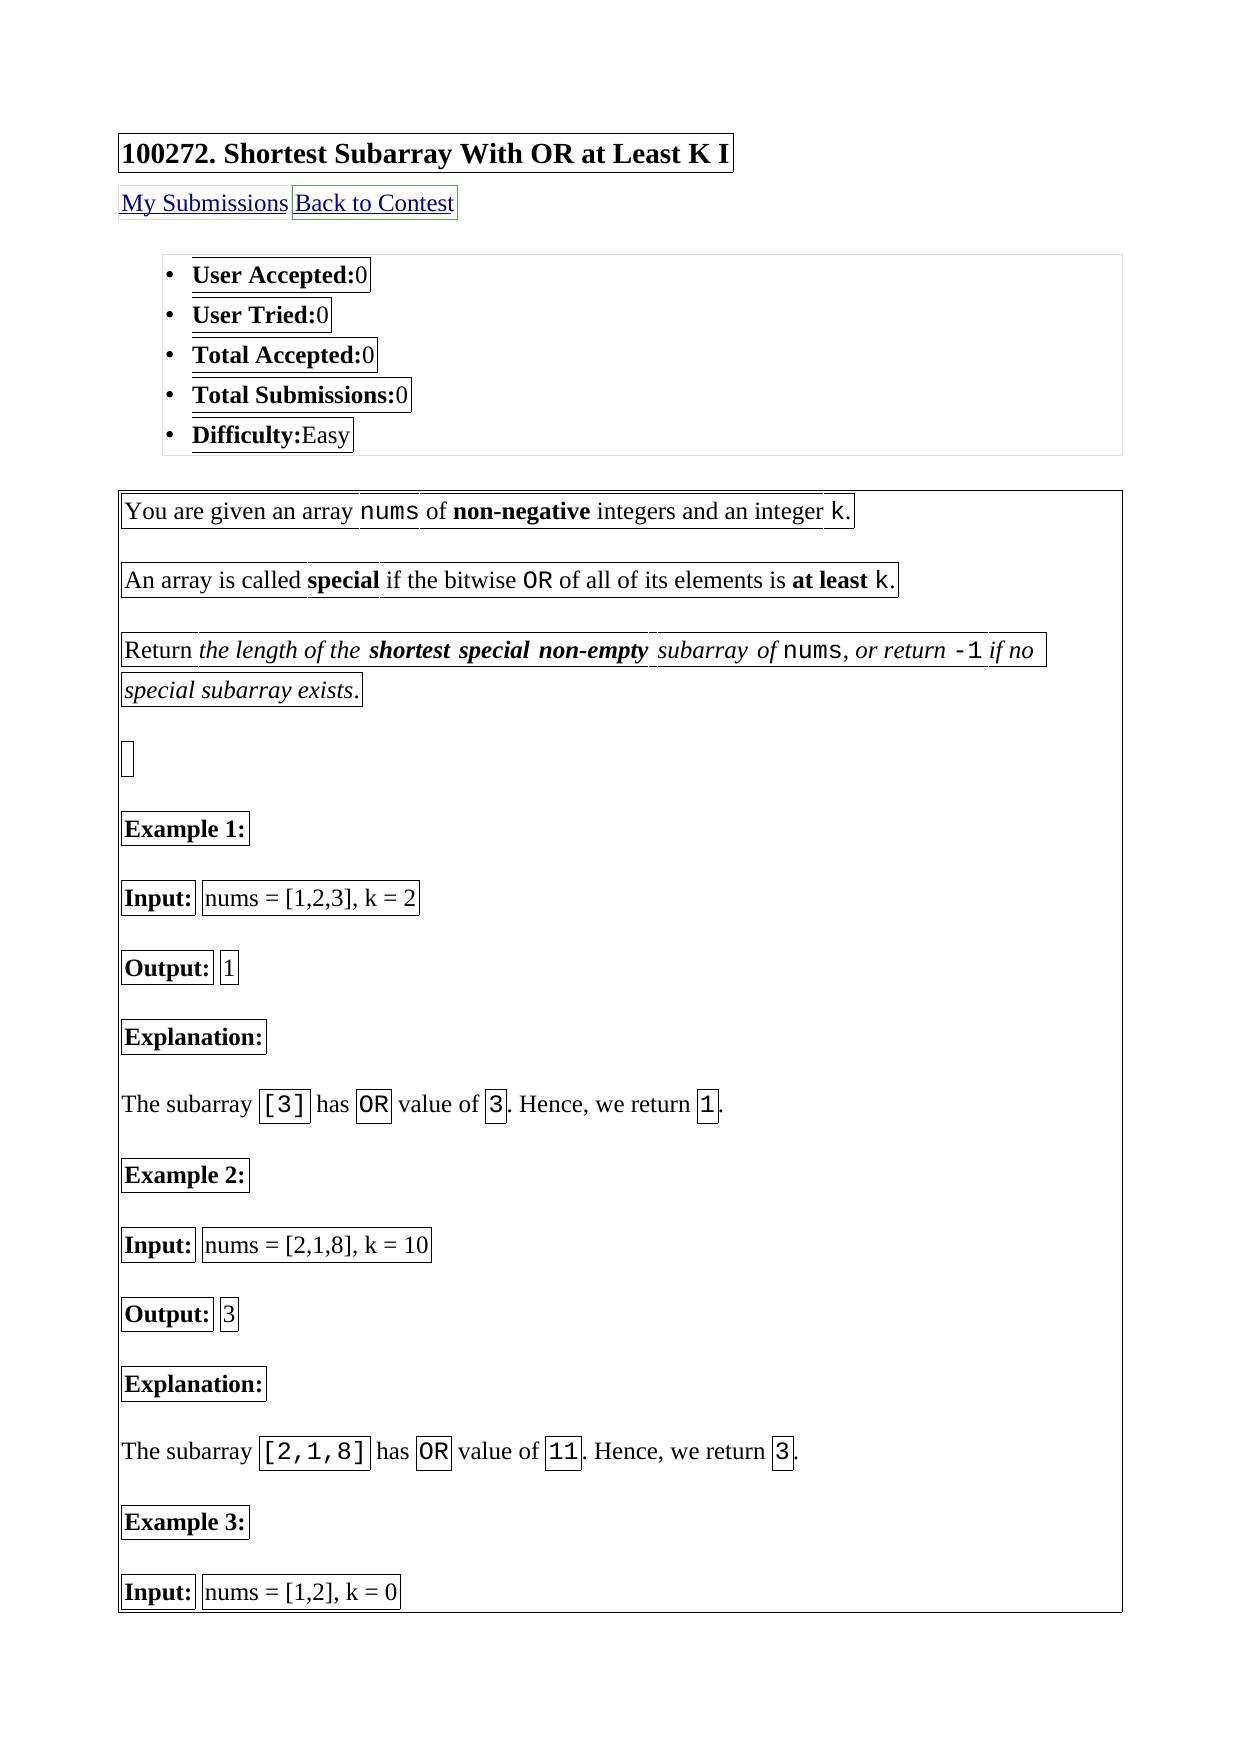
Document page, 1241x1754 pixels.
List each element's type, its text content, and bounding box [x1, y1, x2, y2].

text The subarray [2,1,8] has OR value of 11. Hence, we return 3. [119, 1432, 1122, 1470]
list Total Submissions:0 [163, 374, 1122, 412]
text My Submissions [119, 186, 291, 219]
text Example 1: [119, 808, 1122, 846]
text Explanation: [119, 1016, 1122, 1054]
text Explanation: [119, 1363, 1122, 1401]
subtitle [734, 133, 1122, 172]
text Input: nums = [2,1,8], k = 10 [119, 1224, 1122, 1262]
text Output: 3 [119, 1293, 1122, 1331]
text You are given an array nums of non-negative integers and an integer k. [119, 491, 1122, 528]
list User Accepted:0 [163, 255, 1122, 292]
text Back to Contest [293, 186, 457, 219]
list User Tried:0 [163, 294, 1122, 332]
text Input: nums = [1,2], k = 0 [119, 1571, 1122, 1612]
text [458, 185, 1122, 219]
list Total Accepted:0 [163, 334, 1122, 372]
text Example 3: [119, 1501, 1122, 1539]
list Difficulty:Easy [163, 414, 1122, 455]
text The subarray [3] has OR value of 3. Hence, we return 1. [119, 1086, 1122, 1123]
text Example 2: [119, 1154, 1122, 1192]
text An array is called special if the bitwise OR of all of its elements is at least k. [119, 559, 1122, 597]
text Input: nums = [1,2,3], k = 2 [119, 877, 1122, 915]
text Output: 1 [119, 947, 1122, 984]
text Return the length of the shortest special non-empty subarray of nums, or return -1 if no special subarray exists. [119, 629, 1122, 707]
subtitle 100272. Shortest Subarray With OR at Least K I [119, 134, 733, 172]
